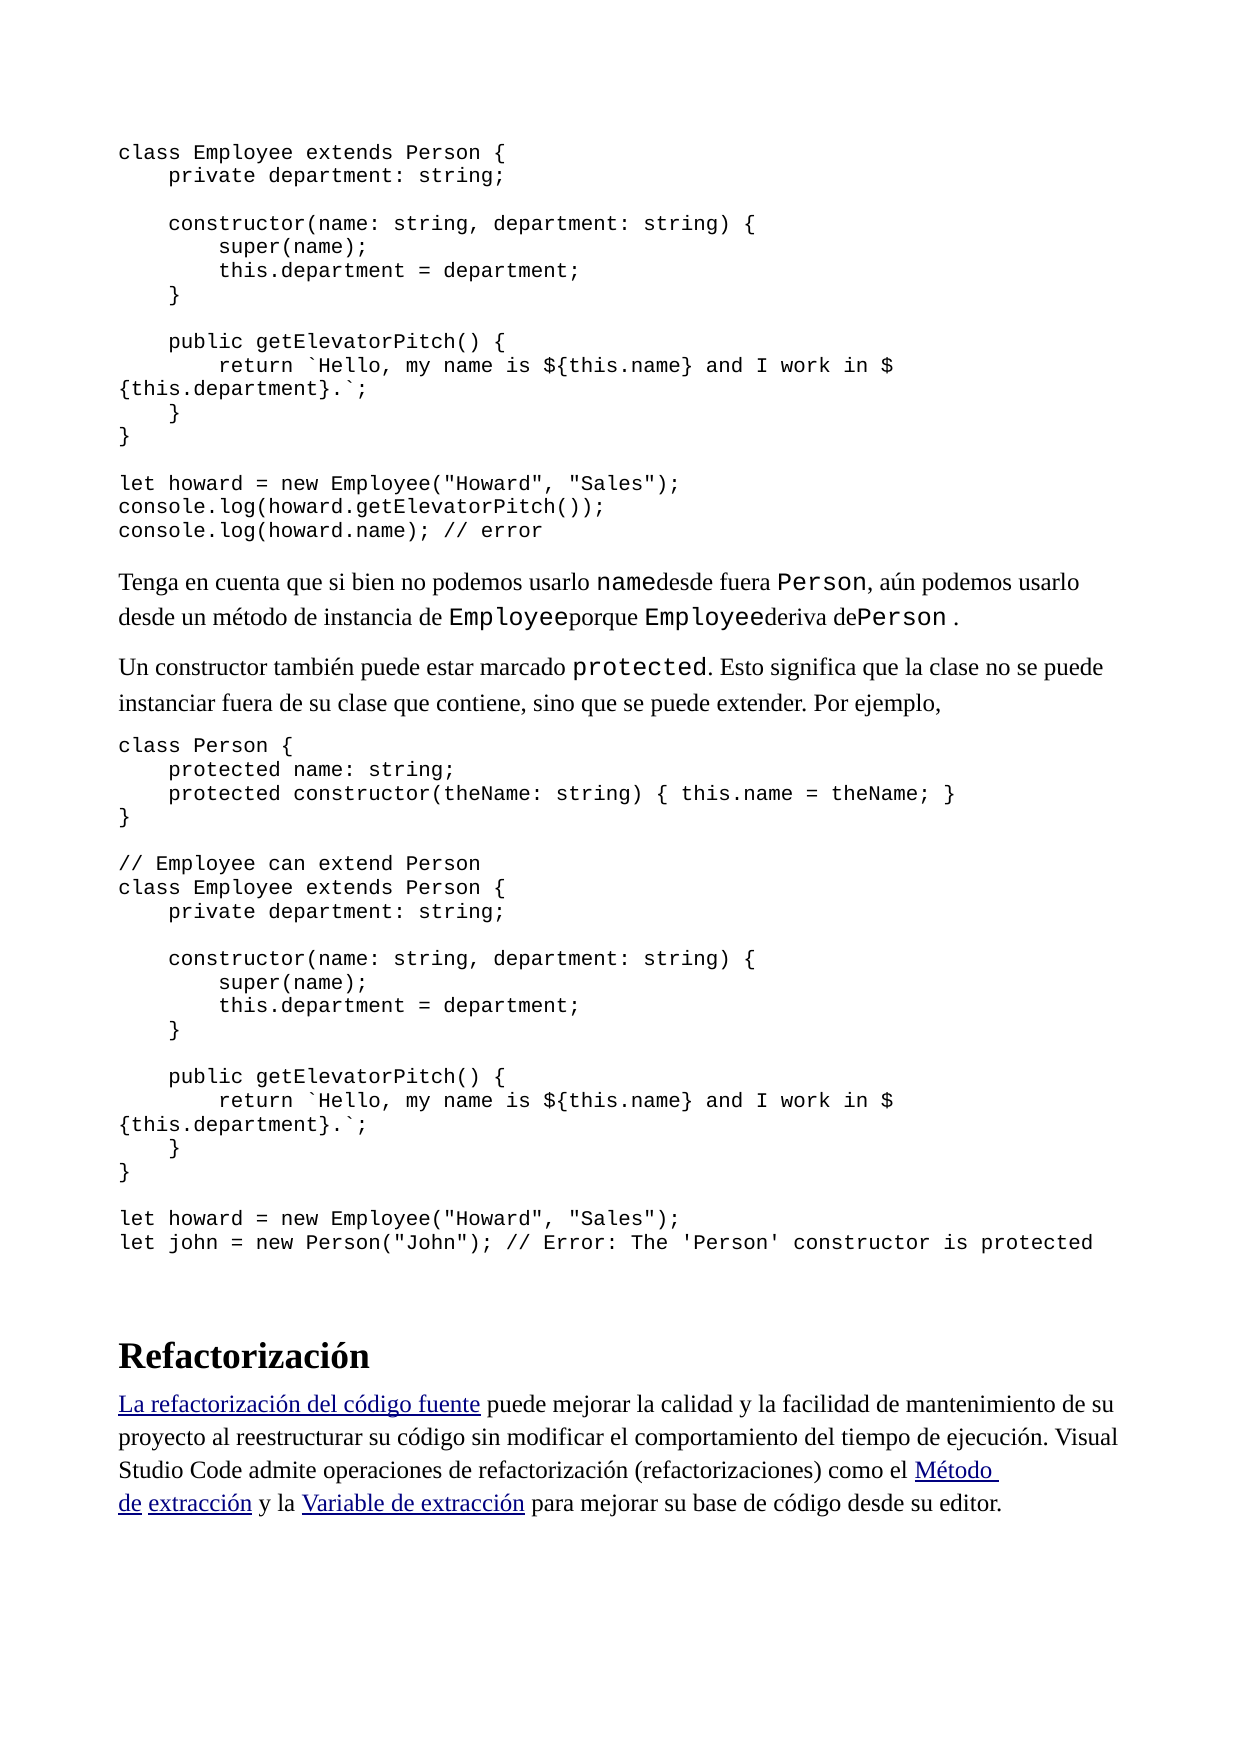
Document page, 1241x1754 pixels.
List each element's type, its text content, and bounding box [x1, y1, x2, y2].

text class Employee extends Person { [118, 877, 1122, 901]
text class Person { [118, 735, 1122, 759]
text console.log(howard.getElevatorPitch()); [118, 496, 1122, 520]
text private department: string; [118, 165, 1122, 189]
text return `Hello, my name is ${this.name} and I work in ${this.department}.`; [118, 1090, 1122, 1137]
text } [118, 284, 1122, 307]
text public getElevatorPitch() { [118, 1066, 1122, 1090]
text return `Hello, my name is ${this.name} and I work in ${this.department}.`; [118, 354, 1122, 402]
text constructor(name: string, department: string) { [118, 948, 1122, 972]
text let howard = new Employee("Howard", "Sales"); [118, 473, 1122, 496]
text let howard = new Employee("Howard", "Sales"); [118, 1208, 1122, 1232]
text Tenga en cuenta que si bien no podemos usarlo namedesde fuera Person, aún podemos usarlo desde un método de instancia de Employeeporque Employeederiva dePerson . [118, 567, 1122, 633]
text } [118, 1019, 1122, 1043]
text private department: string; [118, 901, 1122, 924]
text constructor(name: string, department: string) { [118, 213, 1122, 236]
text let john = new Person("John"); // Error: The 'Person' constructor is protected [118, 1232, 1122, 1255]
text protected name: string; [118, 759, 1122, 782]
text super(name); [118, 236, 1122, 260]
text this.department = department; [118, 995, 1122, 1019]
text La refactorización del código fuente puede mejorar la calidad y la facilidad de mantenimiento de su proyecto al reestructurar su código sin modificar el comportamiento del tiempo de ejecución. Visual Studio Code admite operaciones de refactorización (refactorizaciones) como el Método de extracción y la Variable de extracción para mejorar su base de código desde su editor. [118, 1389, 1122, 1517]
text protected constructor(theName: string) { this.name = theName; } [118, 782, 1122, 806]
text } [118, 402, 1122, 426]
text public getElevatorPitch() { [118, 331, 1122, 354]
text super(name); [118, 972, 1122, 995]
text } [118, 426, 1122, 449]
text Un constructor también puede estar marcado protected. Esto significa que la clase no se puede instanciar fuera de su clase que contiene, sino que se puede extender. Por ejemplo, [118, 652, 1122, 716]
text console.log(howard.name); // error [118, 520, 1122, 544]
text class Employee extends Person { [118, 142, 1122, 165]
text this.department = department; [118, 260, 1122, 284]
text } [118, 1137, 1122, 1161]
text // Employee can extend Person [118, 853, 1122, 877]
text } [118, 806, 1122, 830]
text } [118, 1161, 1122, 1184]
subtitle Refactorización [118, 1334, 1122, 1377]
